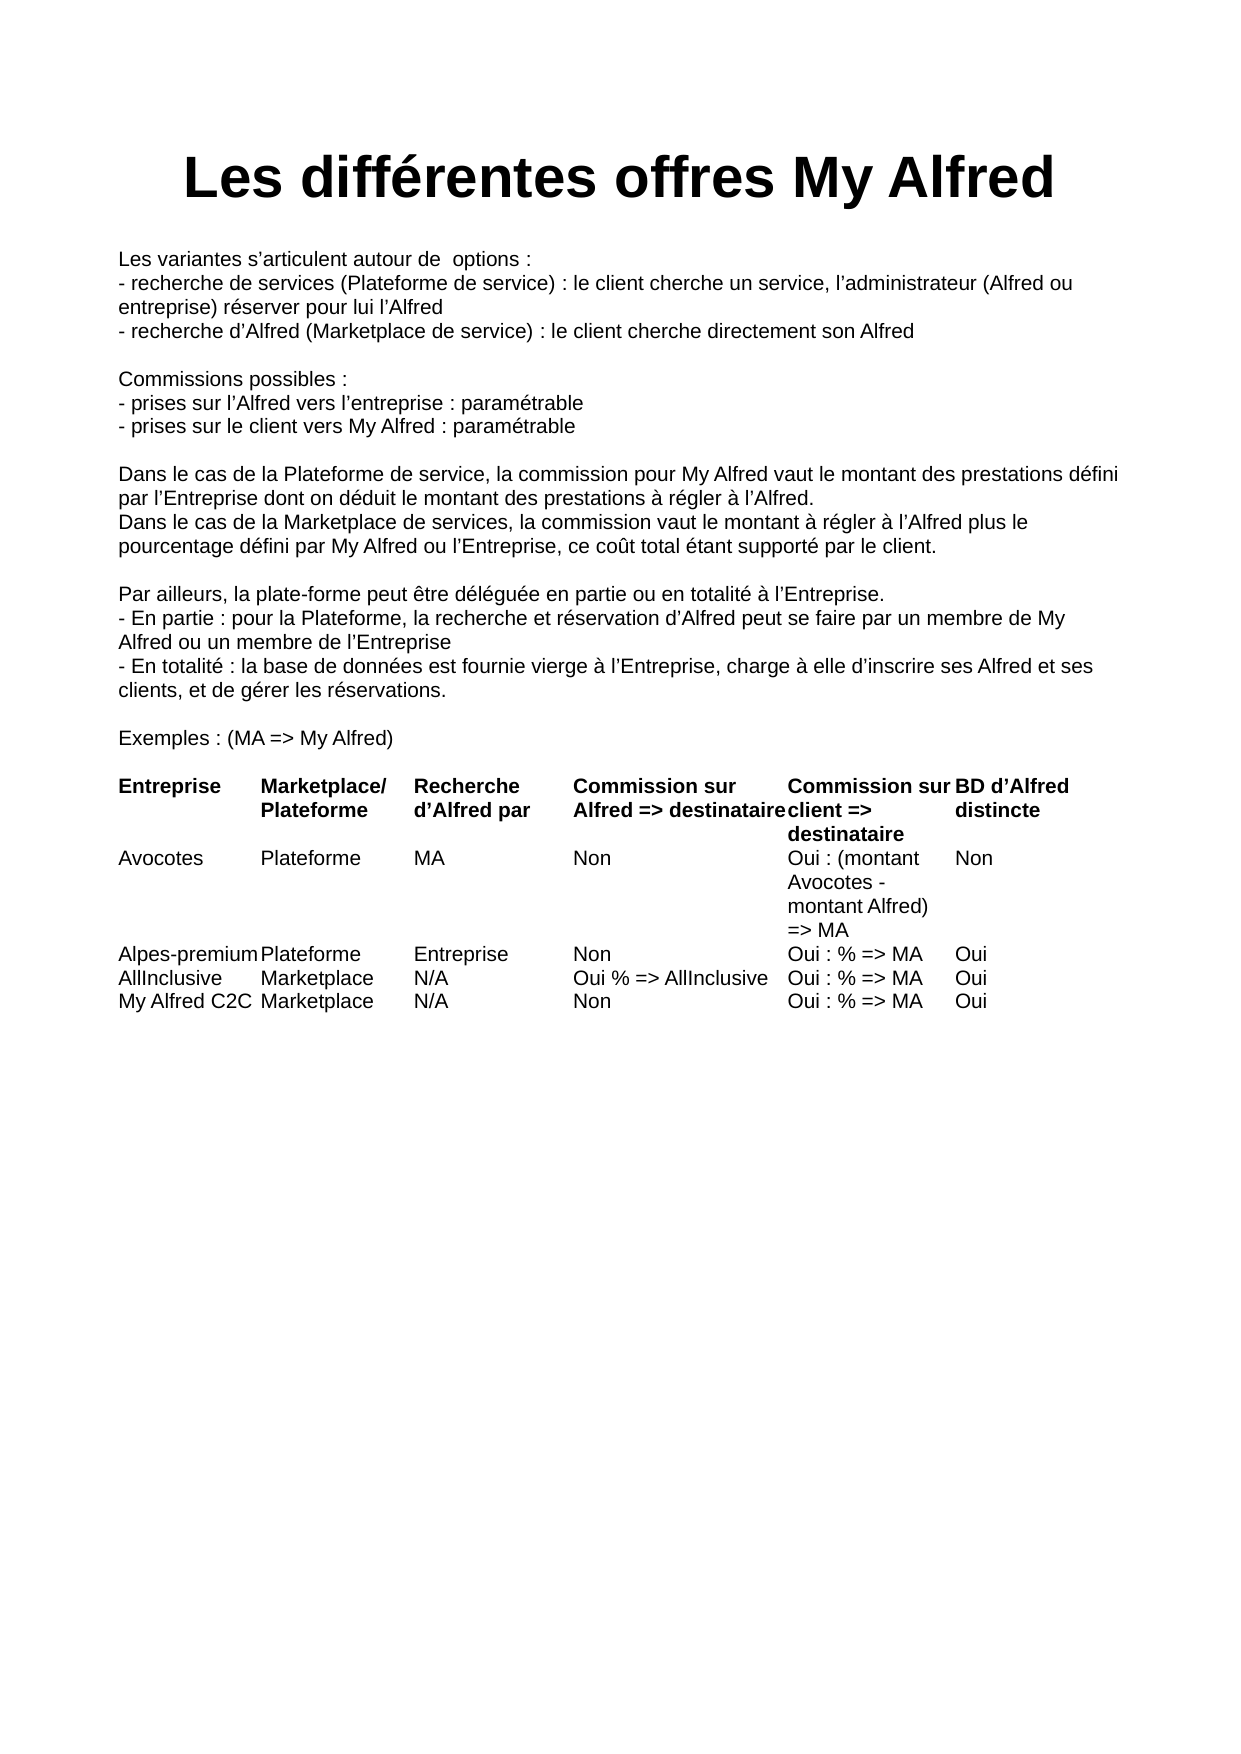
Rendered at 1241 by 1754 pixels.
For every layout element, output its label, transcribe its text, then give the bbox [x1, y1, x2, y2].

table_cell My Alfred C2C [118, 989, 260, 1013]
text Commissions possibles : [118, 366, 1122, 390]
table_cell Non [955, 846, 1123, 941]
table_header Marketplace/Plateforme [260, 774, 413, 846]
table_cell Entreprise [414, 941, 573, 965]
table_header Recherche d’Alfred par [414, 774, 573, 846]
table_header Entreprise [118, 774, 260, 846]
table_cell Marketplace [260, 965, 413, 989]
text - En totalité : la base de données est fournie vierge à l’Entreprise, charge à elle d’inscrire ses Alfred et ses clients, et de gérer les réservations. [118, 654, 1122, 702]
text Les variantes s’articulent autour de options : [118, 247, 1122, 271]
table_cell Oui [955, 989, 1123, 1013]
table_header Commission sur Alfred => destinataire [573, 774, 787, 846]
table_cell Oui : % => MA [788, 941, 955, 965]
text Par ailleurs, la plate-forme peut être déléguée en partie ou en totalité à l’Entreprise. [118, 582, 1122, 606]
text - prises sur le client vers My Alfred : paramétrable [118, 414, 1122, 438]
table_cell Oui [955, 965, 1123, 989]
table_header Commission sur client => destinataire [788, 774, 955, 846]
text - recherche d’Alfred (Marketplace de service) : le client cherche directement son Alfred [118, 318, 1122, 342]
table_cell Oui [955, 941, 1123, 965]
table_cell Non [573, 941, 787, 965]
table_cell Non [573, 989, 787, 1013]
table_cell N/A [414, 965, 573, 989]
text - recherche de services (Plateforme de service) : le client cherche un service, l’administrateur (Alfred ou entreprise) réserver pour lui l’Alfred [118, 271, 1122, 318]
table_cell Plateforme [260, 941, 413, 965]
table_cell Marketplace [260, 989, 413, 1013]
table_cell N/A [414, 989, 573, 1013]
table_cell AllInclusive [118, 965, 260, 989]
table_cell Avocotes [118, 846, 260, 941]
table_cell Oui % => AllInclusive [573, 965, 787, 989]
text - prises sur l’Alfred vers l’entreprise : paramétrable [118, 390, 1122, 414]
text Dans le cas de la Marketplace de services, la commission vaut le montant à régler à l’Alfred plus le pourcentage défini par My Alfred ou l’Entreprise, ce coût total étant supporté par le client. [118, 510, 1122, 558]
text Exemples : (MA => My Alfred) [118, 726, 1122, 750]
table_cell Oui : (montant Avocotes - montant Alfred) => MA [788, 846, 955, 941]
table_cell Alpes-premium [118, 941, 260, 965]
table_cell Oui : % => MA [788, 965, 955, 989]
table_cell Non [573, 846, 787, 941]
text Dans le cas de la Plateforme de service, la commission pour My Alfred vaut le montant des prestations défini par l’Entreprise dont on déduit le montant des prestations à régler à l’Alfred. [118, 462, 1122, 510]
table_cell MA [414, 846, 573, 941]
table_cell Oui : % => MA [788, 989, 955, 1013]
table_cell Plateforme [260, 846, 413, 941]
title Les différentes offres My Alfred [118, 143, 1122, 210]
text - En partie : pour la Plateforme, la recherche et réservation d’Alfred peut se faire par un membre de My Alfred ou un membre de l’Entreprise [118, 606, 1122, 654]
table_header BD d’Alfred distincte [955, 774, 1123, 846]
